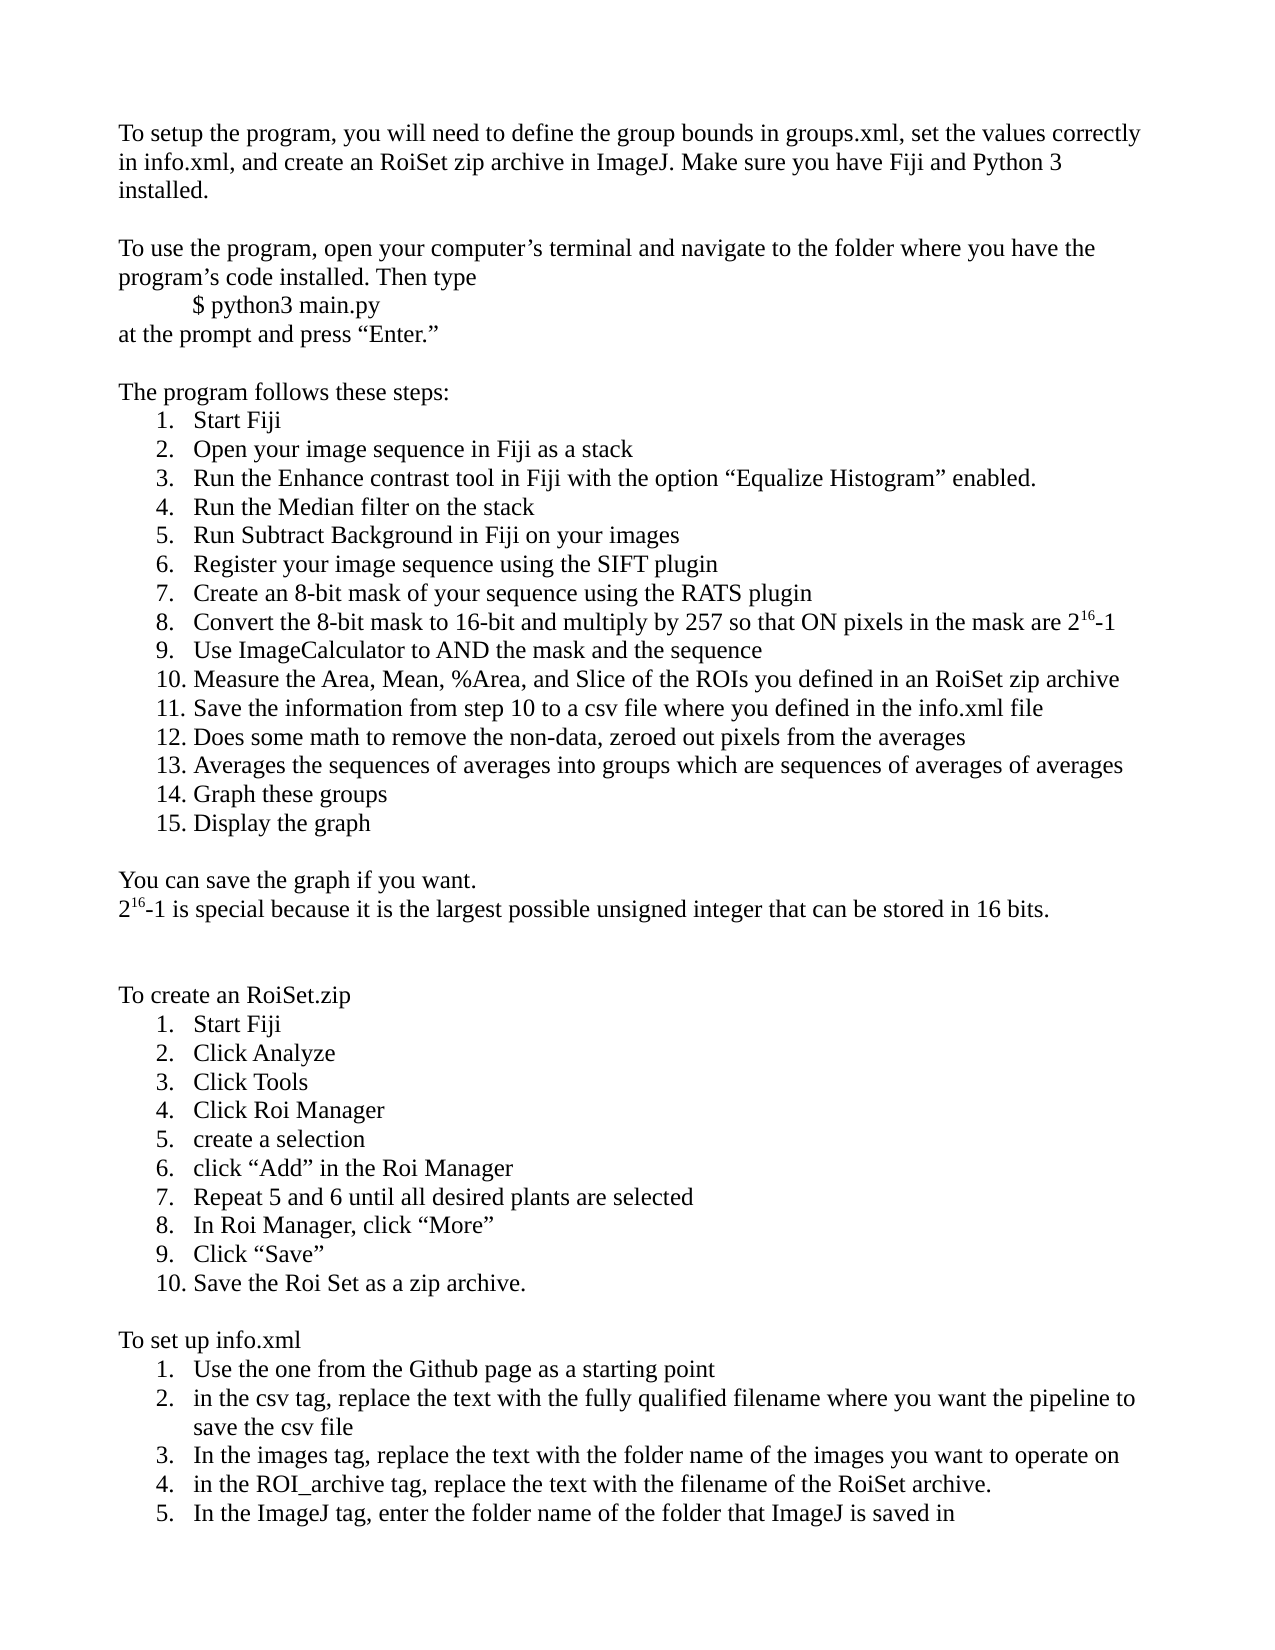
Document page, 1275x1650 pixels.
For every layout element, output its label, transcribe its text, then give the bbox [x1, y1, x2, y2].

list Repeat 5 and 6 until all desired plants are selected [156, 1182, 1157, 1211]
text $ python3 main.py [118, 291, 1157, 319]
list Click Tools [156, 1067, 1157, 1096]
list Save the Roi Set as a zip archive. [156, 1268, 1157, 1297]
text To use the program, open your computer’s terminal and navigate to the folder where you have the program’s code installed. Then type [118, 233, 1157, 291]
list Click Roi Manager [156, 1096, 1157, 1124]
text 216-1 is special because it is the largest possible unsigned integer that can be stored in 16 bits. [118, 894, 1157, 923]
list click “Add” in the Roi Manager [156, 1153, 1157, 1182]
list Graph these groups [156, 779, 1157, 808]
text To create an RoiSet.zip [118, 981, 1157, 1009]
list Convert the 8-bit mask to 16-bit and multiply by 257 so that ON pixels in the mask are 216-1 [156, 607, 1157, 636]
list Click Analyze [156, 1038, 1157, 1067]
text To set up info.xml [118, 1326, 1157, 1354]
text To setup the program, you will need to define the group bounds in groups.xml, set the values correctly in info.xml, and create an RoiSet zip archive in ImageJ. Make sure you have Fiji and Python 3 installed. [118, 118, 1157, 204]
list In the ImageJ tag, enter the folder name of the folder that ImageJ is saved in [156, 1498, 1157, 1527]
list Run Subtract Background in Fiji on your images [156, 521, 1157, 549]
list In Roi Manager, click “More” [156, 1211, 1157, 1239]
list Run the Median filter on the stack [156, 492, 1157, 521]
list in the ROI_archive tag, replace the text with the filename of the RoiSet archive. [156, 1469, 1157, 1498]
list Use ImageCalculator to AND the mask and the sequence [156, 636, 1157, 664]
list Register your image sequence using the SIFT plugin [156, 549, 1157, 578]
list create a selection [156, 1124, 1157, 1153]
list Click “Save” [156, 1239, 1157, 1268]
list Create an 8-bit mask of your sequence using the RATS plugin [156, 578, 1157, 607]
list Start Fiji [156, 1009, 1157, 1038]
list Save the information from step 10 to a csv file where you defined in the info.xml file [156, 693, 1157, 722]
list In the images tag, replace the text with the folder name of the images you want to operate on [156, 1441, 1157, 1469]
list in the csv tag, replace the text with the fully qualified filename where you want the pipeline to save the csv file [156, 1383, 1157, 1441]
text at the prompt and press “Enter.” [118, 319, 1157, 348]
list Display the graph [156, 808, 1157, 837]
text The program follows these steps: [118, 377, 1157, 406]
list Use the one from the Github page as a starting point [156, 1354, 1157, 1383]
list Open your image sequence in Fiji as a stack [156, 434, 1157, 463]
text You can save the graph if you want. [118, 866, 1157, 894]
list Run the Enhance contrast tool in Fiji with the option “Equalize Histogram” enabled. [156, 463, 1157, 492]
list Does some math to remove the non-data, zeroed out pixels from the averages [156, 722, 1157, 751]
list Averages the sequences of averages into groups which are sequences of averages of averages [156, 751, 1157, 779]
list Start Fiji [156, 406, 1157, 434]
list Measure the Area, Mean, %Area, and Slice of the ROIs you defined in an RoiSet zip archive [156, 664, 1157, 693]
